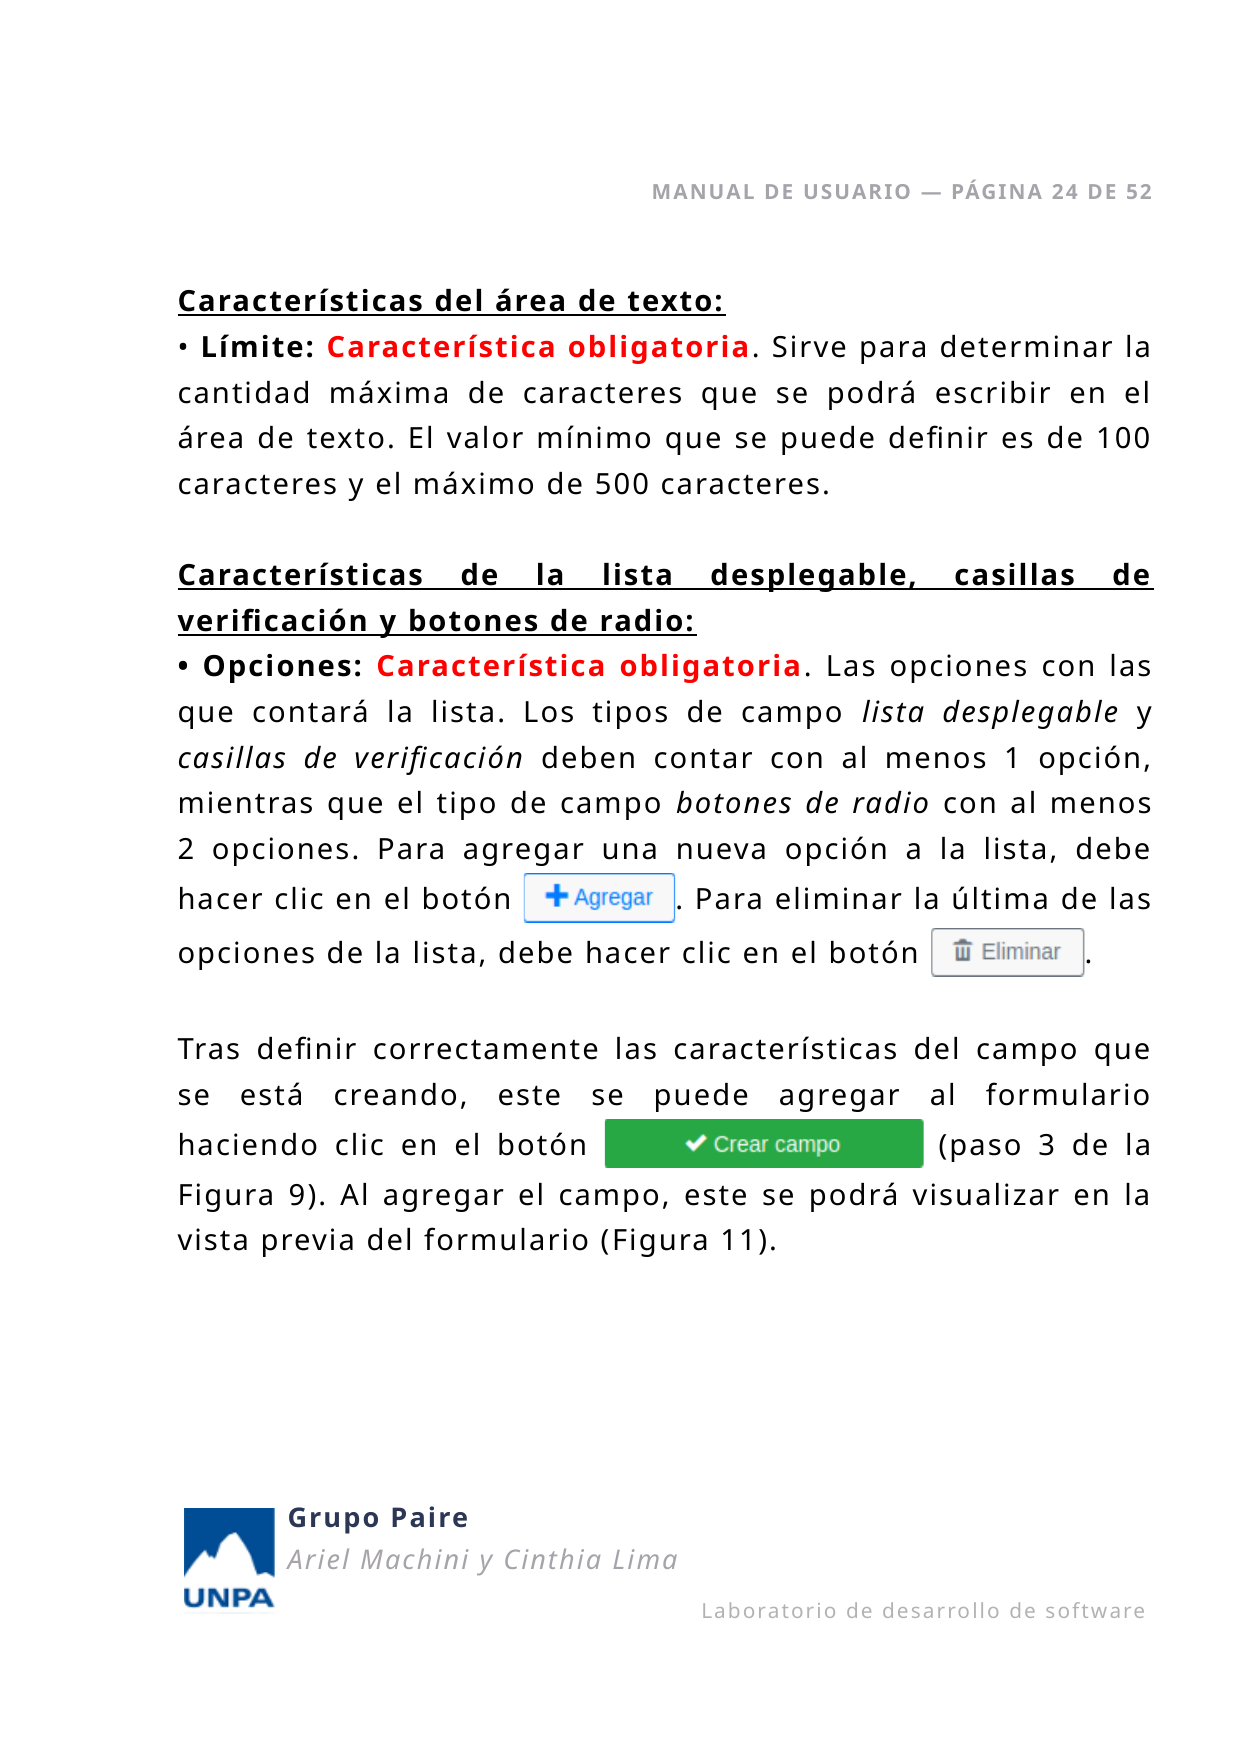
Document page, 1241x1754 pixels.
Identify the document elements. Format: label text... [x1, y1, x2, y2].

text Características del área de texto: [177, 281, 1152, 320]
picture [523, 873, 676, 923]
text • Límite: Característica obligatoria. Sirve para determinar la cantidad máxima de caracteres que se podrá escribir en el área de texto. El valor mínimo que se puede definir es de 100 caracteres y el máximo de 500 caracteres. [177, 326, 1152, 503]
text verificación y botones de radio: [177, 589, 1152, 640]
text • Opciones: Característica obligatoria. Las opciones con las que contará la lista. Los tipos de campo lista desplegable y casillas de verificación deben contar con al menos 1 opción, mientras que el tipo de campo botones de radio con al menos 2 opciones. Para agregar una nueva opción a la lista, debe hacer clic en el botón . Para eliminar la última de las opciones de la lista, debe hacer clic en el botón . [177, 646, 1152, 977]
text Características de la lista desplegable, casillas de [177, 554, 1152, 588]
picture [604, 1119, 924, 1168]
picture [931, 928, 1085, 977]
text Tras definir correctamente las características del campo que se está creando, este se puede agregar al formulario haciendo clic en el botón (paso 3 de la Figura 9). Al agregar el campo, este se podrá visualizar en la vista previa del formulario (Figura 11). [177, 1028, 1152, 1259]
picture [184, 1508, 275, 1614]
